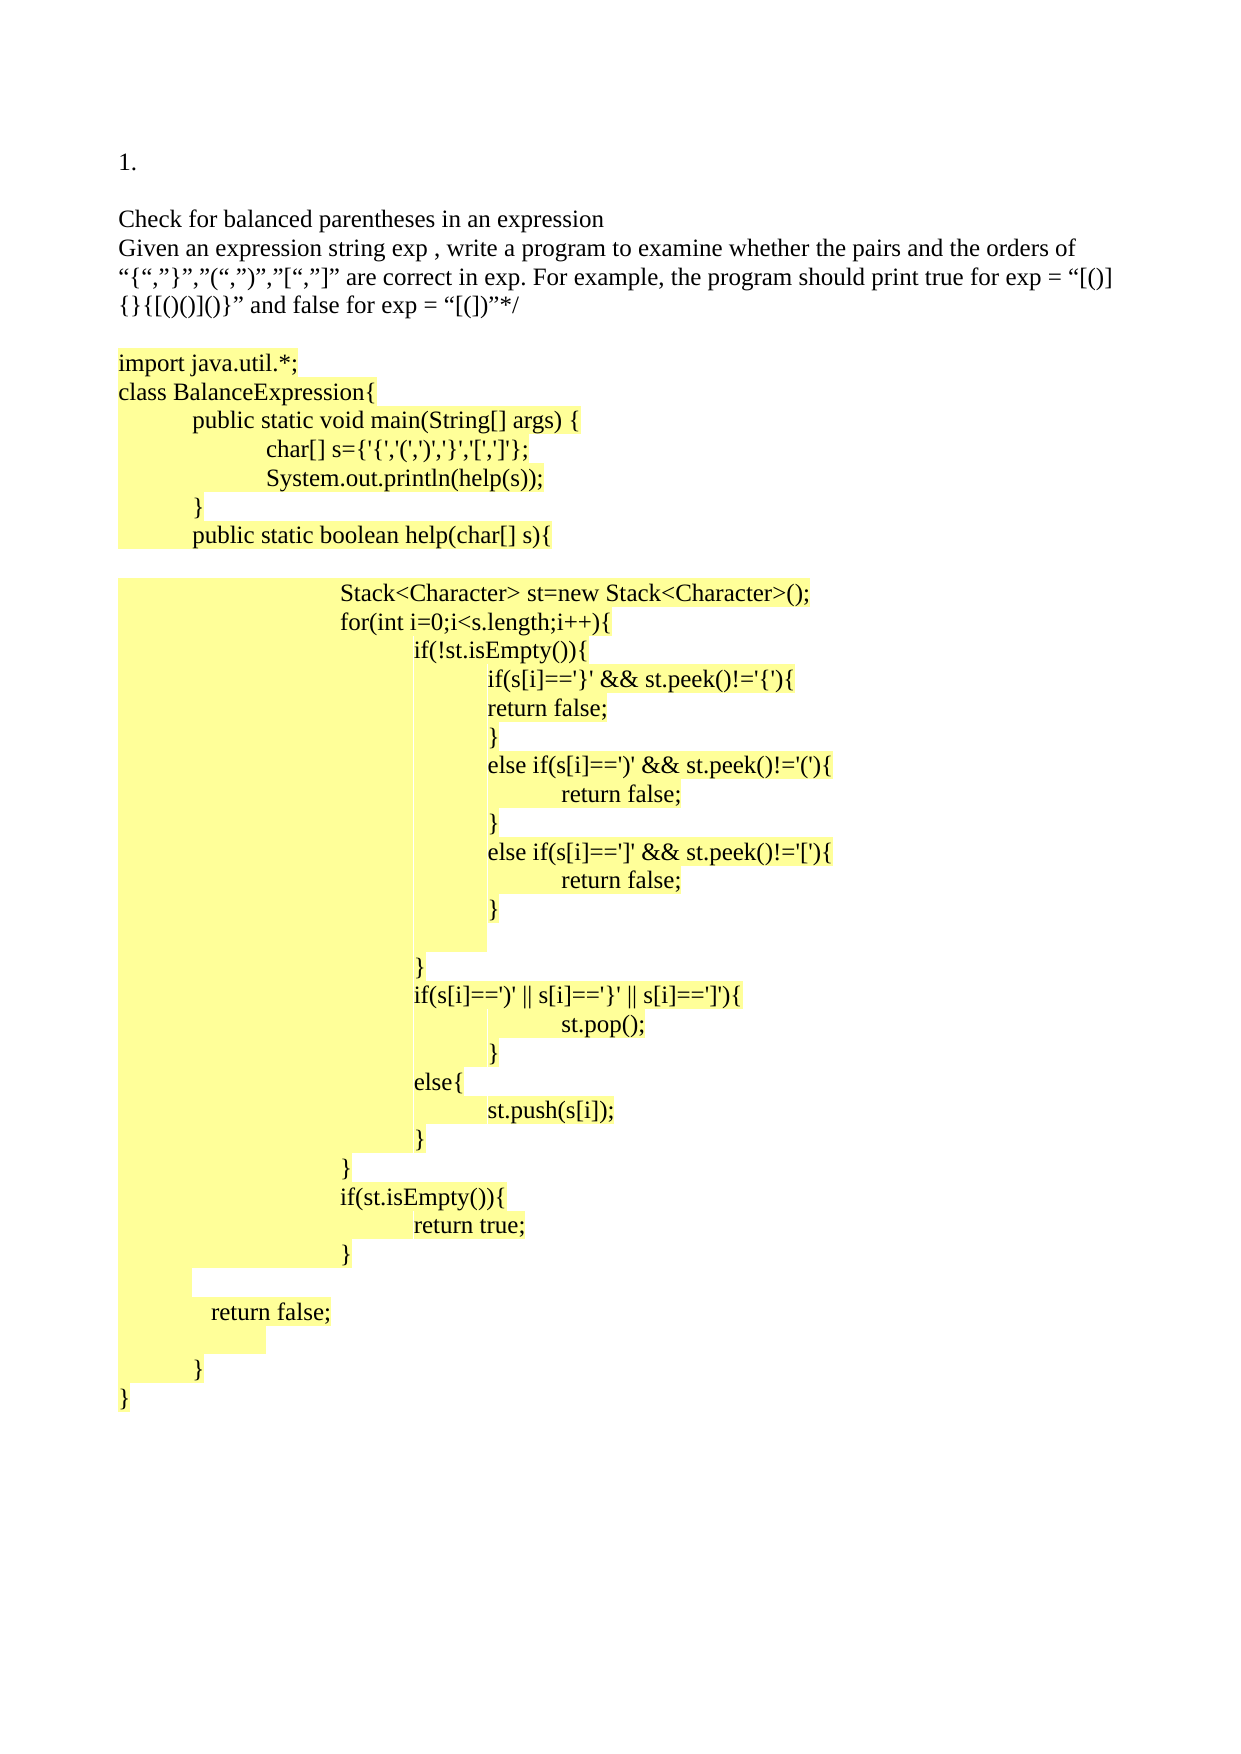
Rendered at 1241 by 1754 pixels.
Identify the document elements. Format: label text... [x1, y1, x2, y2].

text } [118, 722, 1122, 751]
text else{ [118, 1067, 1122, 1096]
text Given an expression string exp , write a program to examine whether the pairs and the orders of “{“,”}”,”(“,”)”,”[“,”]” are correct in exp. For example, the program should print true for exp = “[()]{}{[()()]()}” and false for exp = “[(])”*/ [118, 233, 1122, 319]
text import java.util.*; [118, 348, 1122, 377]
text } [118, 492, 1122, 521]
text if(s[i]=='}' && st.peek()!='{'){ [118, 664, 1122, 693]
text } [118, 1038, 1122, 1067]
text return false; [118, 1297, 1122, 1326]
text } [118, 1153, 1122, 1182]
text Stack<Character> st=new Stack<Character>(); [118, 578, 1122, 607]
text } [118, 1239, 1122, 1268]
text for(int i=0;i<s.length;i++){ [118, 607, 1122, 636]
text else if(s[i]==')' && st.peek()!='('){ [118, 751, 1122, 779]
text 1. [118, 147, 1122, 176]
text st.push(s[i]); [118, 1096, 1122, 1124]
text public static boolean help(char[] s){ [118, 521, 1122, 549]
text return false; [118, 866, 1122, 894]
text st.pop(); [118, 1009, 1122, 1038]
text } [118, 952, 1122, 981]
text if(st.isEmpty()){ [118, 1182, 1122, 1211]
text if(!st.isEmpty()){ [118, 636, 1122, 664]
text } [118, 894, 1122, 923]
text return true; [118, 1211, 1122, 1239]
text else if(s[i]==']' && st.peek()!='['){ [118, 837, 1122, 866]
text char[] s={'{','(',')','}','[',']'}; [118, 434, 1122, 463]
text System.out.println(help(s)); [118, 463, 1122, 492]
text return false; [118, 693, 1122, 722]
text public static void main(String[] args) { [118, 406, 1122, 434]
text Check for balanced parentheses in an expression [118, 204, 1122, 233]
text class BalanceExpression{ [118, 377, 1122, 406]
text } [118, 1383, 1122, 1412]
text if(s[i]==')' || s[i]=='}' || s[i]==']'){ [118, 981, 1122, 1009]
text } [118, 1124, 1122, 1153]
text return false; [118, 779, 1122, 808]
text } [118, 1354, 1122, 1383]
text } [118, 808, 1122, 837]
